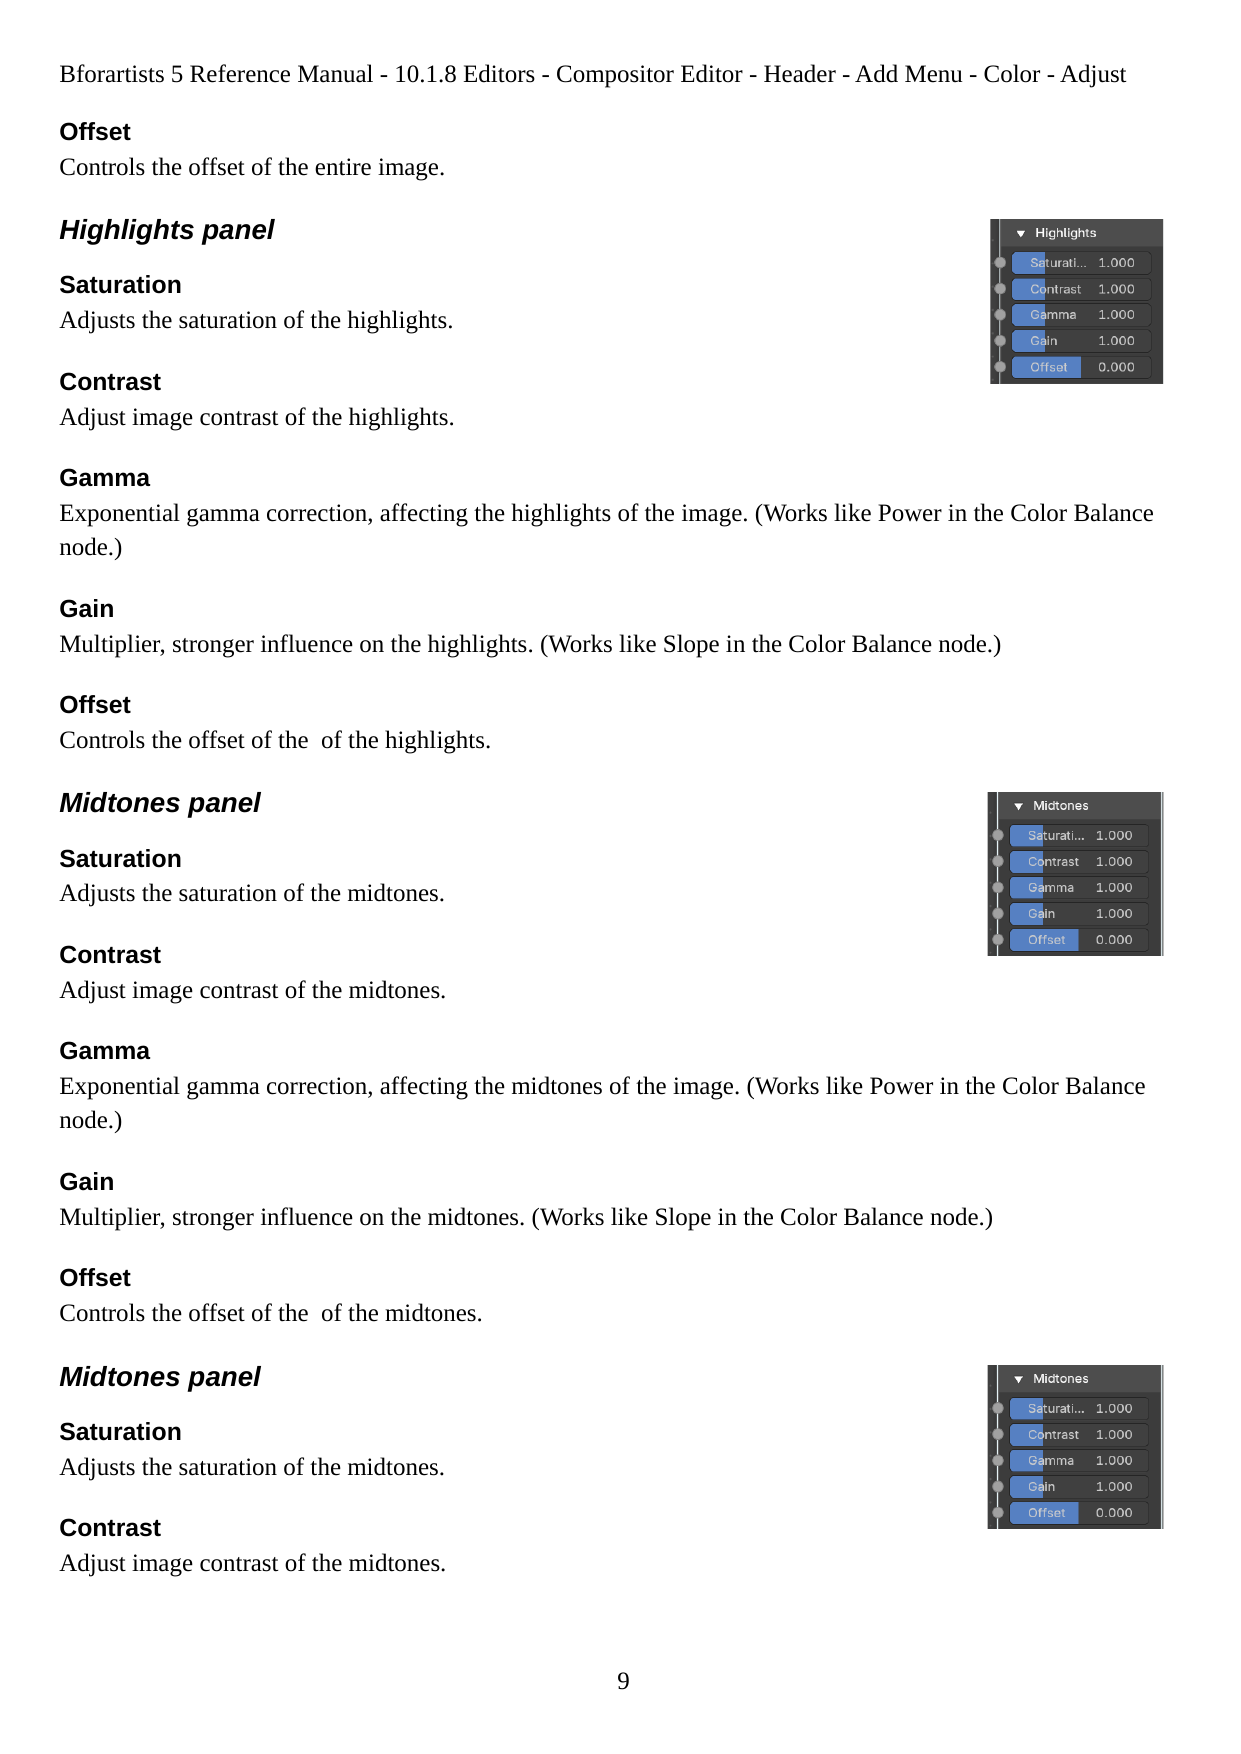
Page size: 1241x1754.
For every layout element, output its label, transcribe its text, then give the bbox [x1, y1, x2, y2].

text Controls the offset of the of the highlights. [59, 725, 1181, 754]
subtitle Contrast [59, 940, 1181, 968]
subtitle Saturation [59, 844, 987, 872]
subtitle Saturation [59, 271, 990, 299]
text Multiplier, stronger influence on the midtones. (Works like Slope in the Color Balance node.) [59, 1202, 1181, 1231]
subtitle [1164, 1417, 1181, 1445]
text Adjust image contrast of the midtones. [59, 975, 1181, 1003]
subtitle Gamma [59, 1036, 1181, 1065]
subtitle [1164, 844, 1181, 872]
subtitle [1164, 271, 1181, 299]
subtitle Gain [59, 1167, 1181, 1196]
text Adjust image contrast of the midtones. [59, 1548, 1181, 1577]
text Adjust image contrast of the highlights. [59, 402, 1181, 430]
text Adjusts the saturation of the midtones. [59, 1452, 987, 1480]
subtitle Midtones panel [59, 787, 1181, 819]
subtitle Highlights panel [59, 214, 1181, 246]
text Exponential gamma correction, affecting the highlights of the image. (Works like Power in the Color Balance node.) [59, 498, 1181, 561]
picture [987, 1365, 1164, 1529]
text Controls the offset of the entire image. [59, 152, 1181, 181]
subtitle Offset [59, 117, 1181, 146]
subtitle Midtones panel [59, 1360, 1181, 1392]
subtitle Contrast [59, 1513, 1181, 1542]
text Adjusts the saturation of the midtones. [59, 878, 987, 907]
text Exponential gamma correction, affecting the midtones of the image. (Works like Power in the Color Balance node.) [59, 1071, 1181, 1134]
subtitle Offset [59, 690, 1181, 719]
picture [990, 219, 1164, 384]
subtitle Offset [59, 1263, 1181, 1292]
subtitle Saturation [59, 1417, 987, 1445]
text Controls the offset of the of the midtones. [59, 1298, 1181, 1327]
subtitle Gamma [59, 463, 1181, 492]
subtitle Contrast [59, 367, 1181, 395]
picture [987, 792, 1164, 956]
text Multiplier, stronger influence on the highlights. (Works like Slope in the Color Balance node.) [59, 629, 1181, 658]
subtitle Gain [59, 594, 1181, 623]
text Adjusts the saturation of the highlights. [59, 305, 990, 334]
